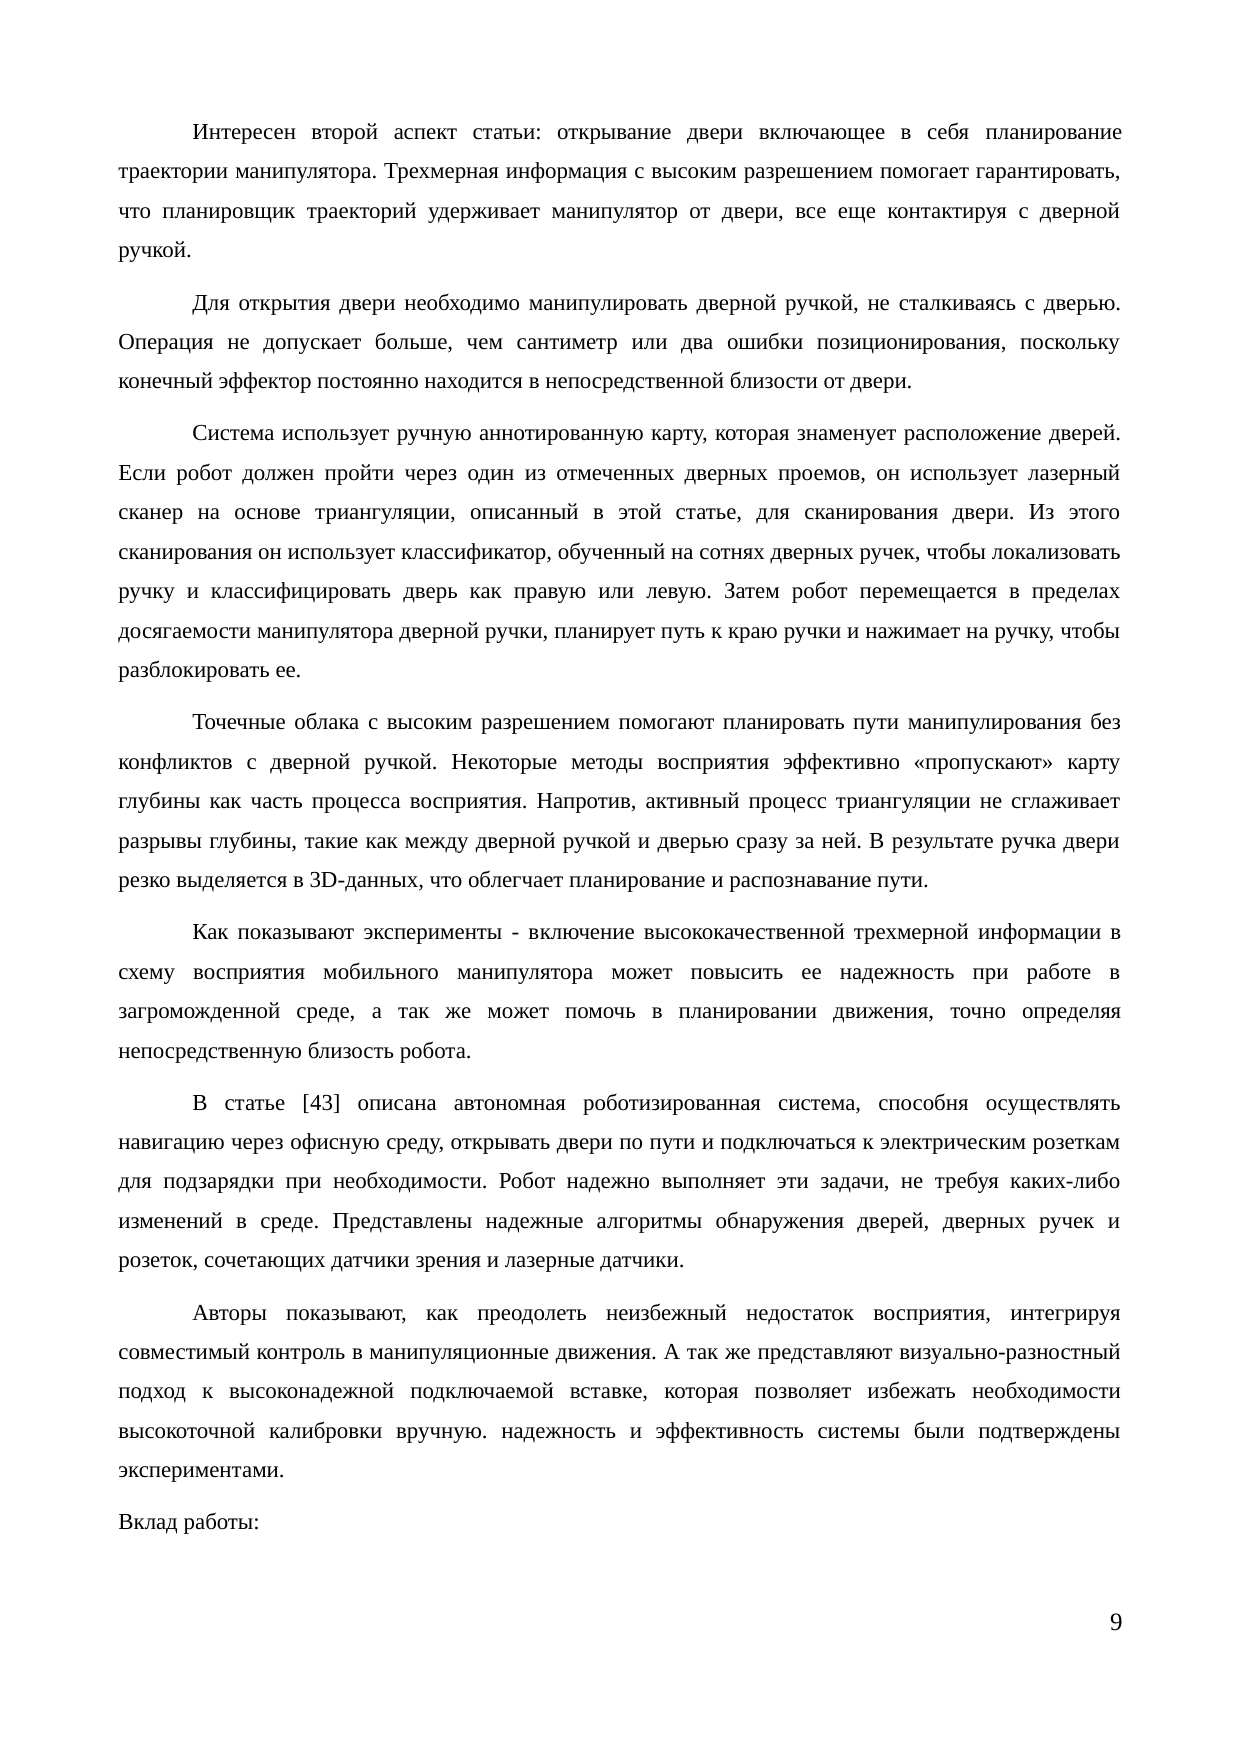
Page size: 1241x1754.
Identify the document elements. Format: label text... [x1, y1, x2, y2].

text Система использует ручную аннотированную карту, которая знаменует расположение дверей. Если робот должен пройти через один из отмеченных дверных проемов, он использует лазерный сканер на основе триангуляции, описанный в этой статье, для сканирования двери. Из этого сканирования он использует классификатор, обученный на сотнях дверных ручек, чтобы локализовать ручку и классифицировать дверь как правую или левую. Затем робот перемещается в пределах досягаемости манипулятора дверной ручки, планирует путь к краю ручки и нажимает на ручку, чтобы разблокировать ее. [118, 419, 1122, 683]
text Авторы показывают, как преодолеть неизбежный недостаток восприятия, интегрируя совместимый контроль в манипуляционные движения. А так же представляют визуально-разностный подход к высоконадежной подключаемой вставке, которая позволяет избежать необходимости высокоточной калибровки вручную. надежность и эффективность системы были подтверждены экспериментами. [118, 1298, 1122, 1483]
text Вклад работы: [118, 1508, 1122, 1535]
text В статье [43] описана автономная роботизированная система, способня осуществлять навигацию через офисную среду, открывать двери по пути и подключаться к электрическим розеткам для подзарядки при необходимости. Робот надежно выполняет эти задачи, не требуя каких-либо изменений в среде. Представлены надежные алгоритмы обнаружения дверей, дверных ручек и розеток, сочетающих датчики зрения и лазерные датчики. [118, 1089, 1122, 1273]
text Для открытия двери необходимо манипулировать дверной ручкой, не сталкиваясь с дверью. Операция не допускает больше, чем сантиметр или два ошибки позиционирования, поскольку конечный эффектор постоянно находится в непосредственной близости от двери. [118, 288, 1122, 394]
text Как показывают эксперименты - включение высококачественной трехмерной информации в схему восприятия мобильного манипулятора может повысить ее надежность при работе в загроможденной среде, а так же может помочь в планировании движения, точно определяя непосредственную близость робота. [118, 918, 1122, 1063]
text Интересен второй аспект статьи: открывание двери включающее в себя планирование траектории манипулятора. Трехмерная информация с высоким разрешением помогает гарантировать, что планировщик траекторий удерживает манипулятор от двери, все еще контактируя с дверной ручкой. [118, 118, 1122, 263]
text Точечные облака с высоким разрешением помогают планировать пути манипулирования без конфликтов с дверной ручкой. Некоторые методы восприятия эффективно «пропускают» карту глубины как часть процесса восприятия. Напротив, активный процесс триангуляции не сглаживает разрывы глубины, такие как между дверной ручкой и дверью сразу за ней. В результате ручка двери резко выделяется в 3D-данных, что облегчает планирование и распознавание пути. [118, 708, 1122, 893]
